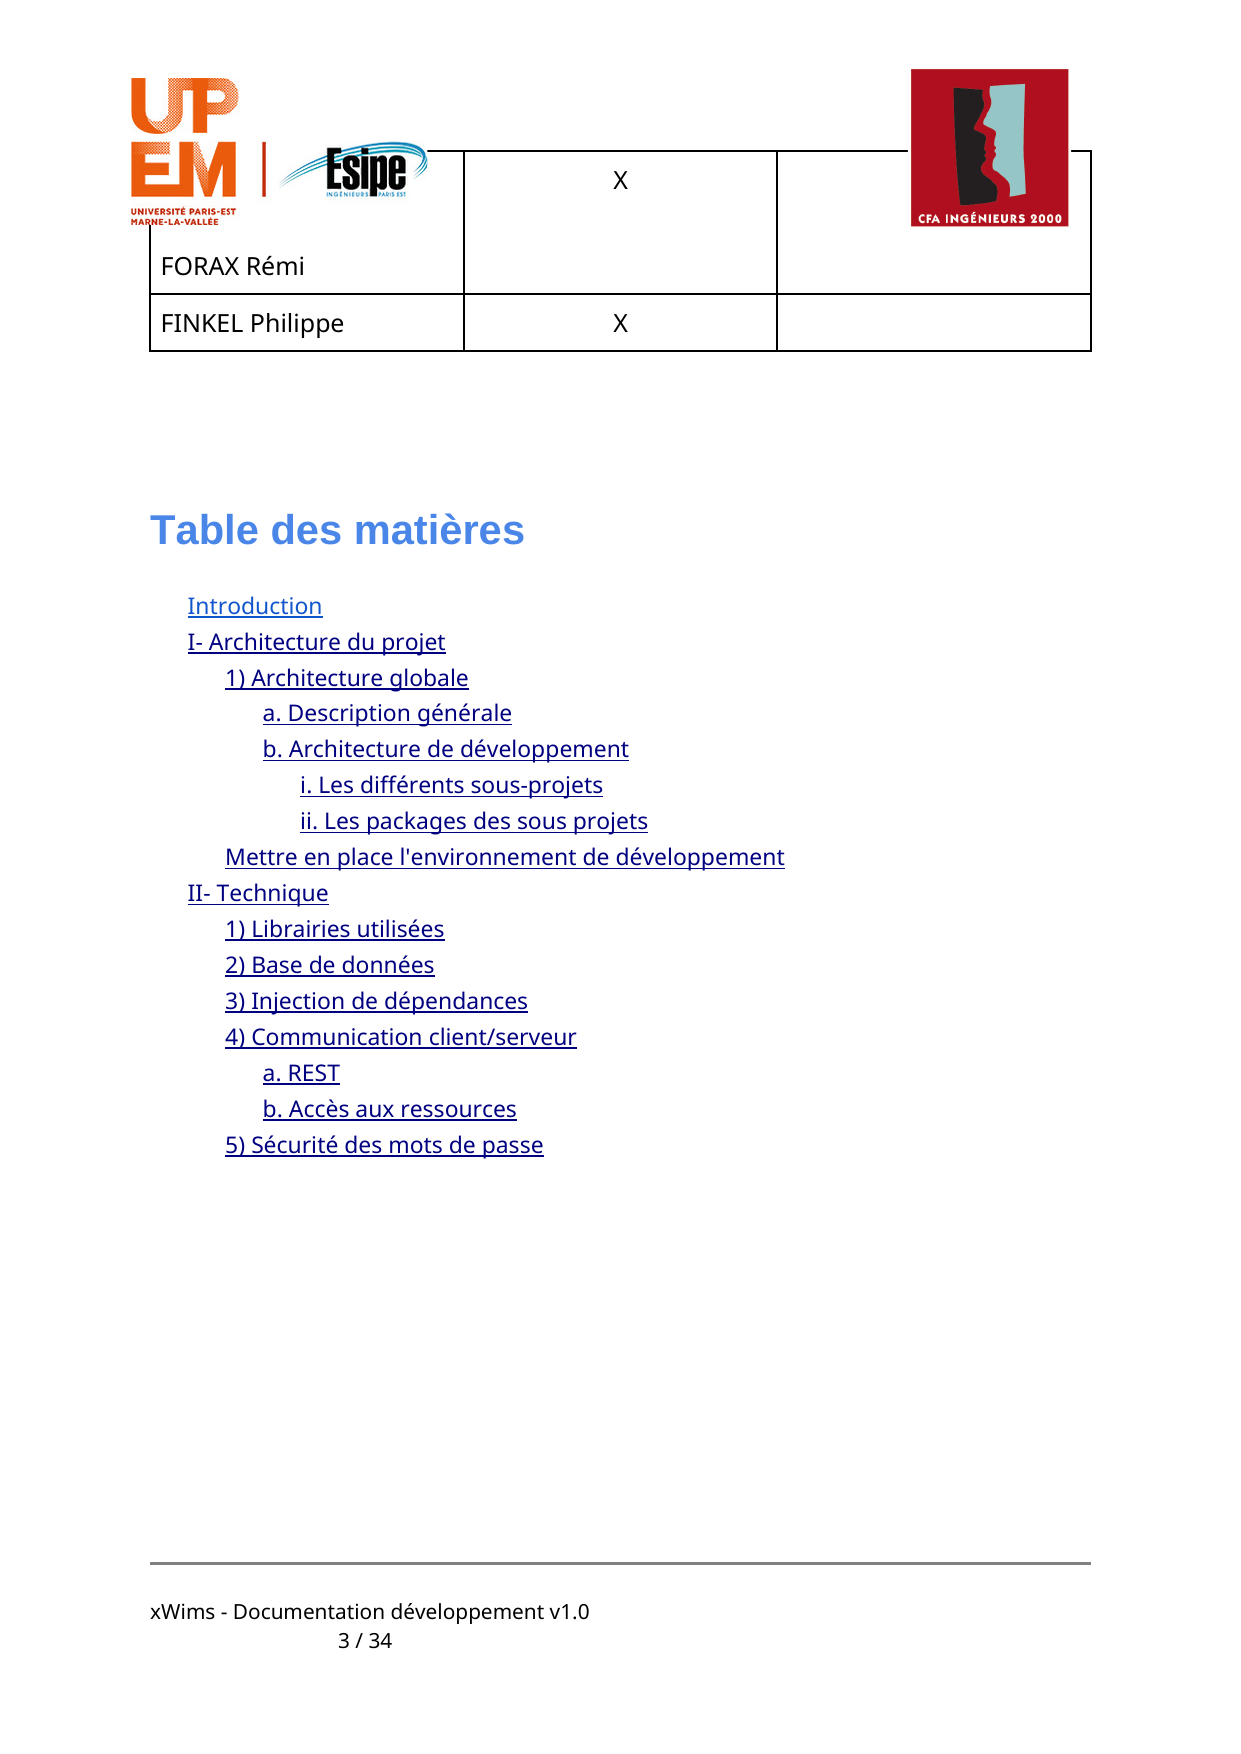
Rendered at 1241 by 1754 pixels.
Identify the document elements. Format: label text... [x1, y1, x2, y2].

table_cell FINKEL Philippe [151, 295, 463, 350]
text Mettre en place l'environnement de développement [225, 841, 1091, 872]
text i. Les différents sous-projets [300, 769, 1091, 801]
text 1) Librairies utilisées [225, 913, 1091, 944]
text 2) Base de données [225, 949, 1091, 980]
table_cell [428, 152, 463, 224]
table_cell [778, 295, 1090, 350]
text I- Architecture du projet [187, 626, 1091, 657]
text b. Architecture de développement [262, 733, 1091, 764]
text a. REST [262, 1057, 1091, 1088]
picture [907, 66, 1072, 230]
table_cell FORAX Rémi [151, 225, 463, 293]
table_cell X [465, 295, 776, 350]
table_cell [778, 152, 1090, 293]
picture [131, 78, 428, 225]
text 4) Communication client/serveur [225, 1021, 1091, 1052]
text b. Accès aux ressources [262, 1093, 1091, 1124]
text II- Technique [187, 877, 1091, 908]
text a. Description générale [262, 697, 1091, 729]
text Table des matières [150, 507, 1091, 553]
text Introduction [187, 589, 1091, 621]
text 1) Architecture globale [225, 661, 1091, 693]
text 5) Sécurité des mots de passe [225, 1129, 1091, 1160]
table_cell X [465, 152, 776, 293]
text 3) Injection de dépendances [225, 985, 1091, 1016]
text ii. Les packages des sous projets [300, 805, 1091, 836]
